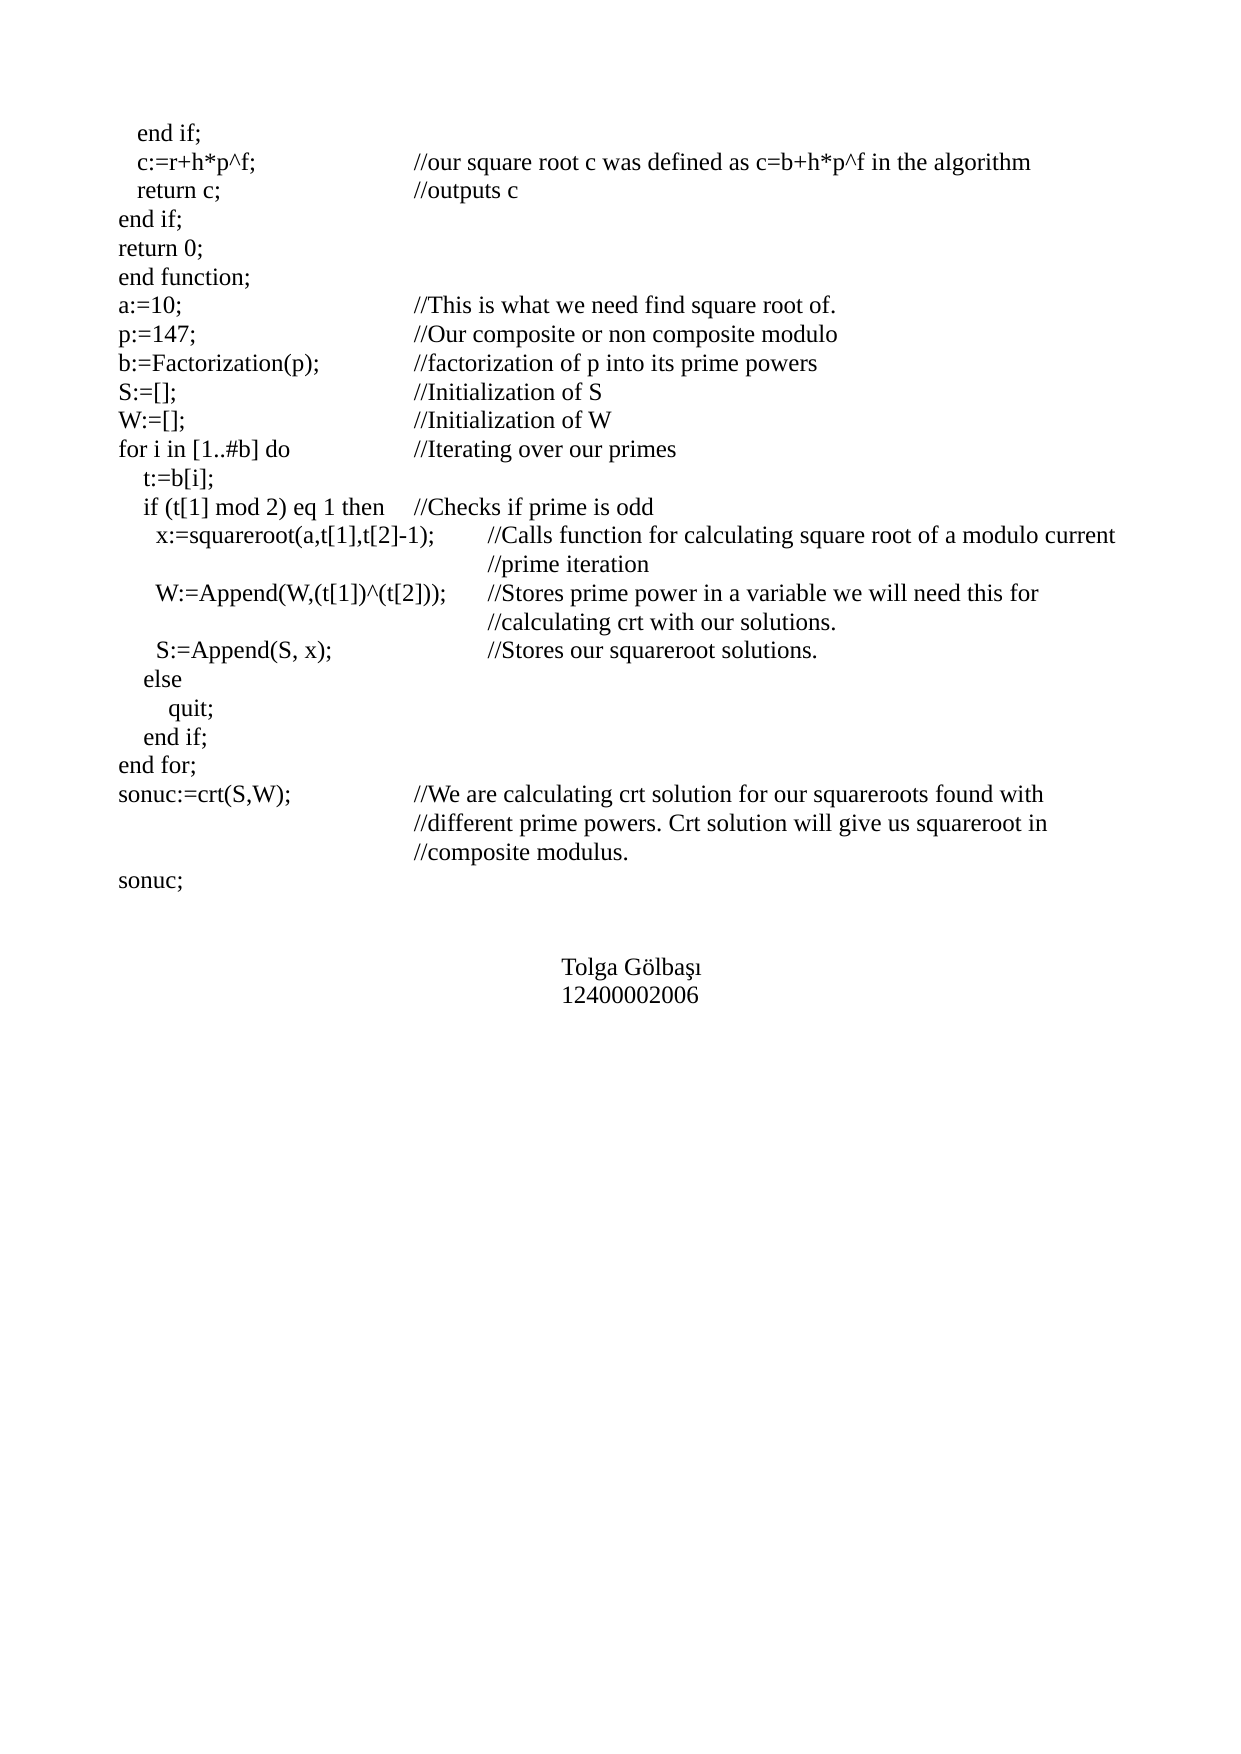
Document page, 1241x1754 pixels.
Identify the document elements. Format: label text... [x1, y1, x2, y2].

text if (t[1] mod 2) eq 1 then //Checks if prime is odd [118, 492, 1122, 521]
text sonuc; [118, 866, 1122, 894]
text 12400002006 [118, 981, 1122, 1009]
text S:=Append(S, x); //Stores our squareroot solutions. [118, 636, 1122, 664]
text W:=[]; //Initialization of W [118, 406, 1122, 434]
text t:=b[i]; [118, 463, 1122, 492]
text c:=r+h*p^f; //our square root c was defined as c=b+h*p^f in the algorithm [118, 147, 1122, 176]
text Tolga Gölbaşı [118, 952, 1122, 981]
text p:=147; //Our composite or non composite modulo [118, 319, 1122, 348]
text quit; [118, 693, 1122, 722]
text x:=squareroot(a,t[1],t[2]-1); //Calls function for calculating square root of a modulo current //prime iteration [118, 521, 1122, 578]
text W:=Append(W,(t[1])^(t[2])); //Stores prime power in a variable we will need this for //calculating crt with our solutions. [118, 578, 1122, 636]
text end if; [118, 722, 1122, 751]
text S:=[]; //Initialization of S [118, 377, 1122, 406]
text end for; [118, 751, 1122, 779]
text end if; [118, 204, 1122, 233]
text sonuc:=crt(S,W); //We are calculating crt solution for our squareroots found with //different prime powers. Crt solution will give us squareroot in //composite modulus. [118, 779, 1122, 866]
text return c; //outputs c [118, 176, 1122, 204]
text return 0; [118, 233, 1122, 262]
text end if; [118, 118, 1122, 147]
text a:=10; //This is what we need find square root of. [118, 291, 1122, 319]
text for i in [1..#b] do //Iterating over our primes [118, 434, 1122, 463]
text else [118, 664, 1122, 693]
text b:=Factorization(p); //factorization of p into its prime powers [118, 348, 1122, 377]
text end function; [118, 262, 1122, 291]
